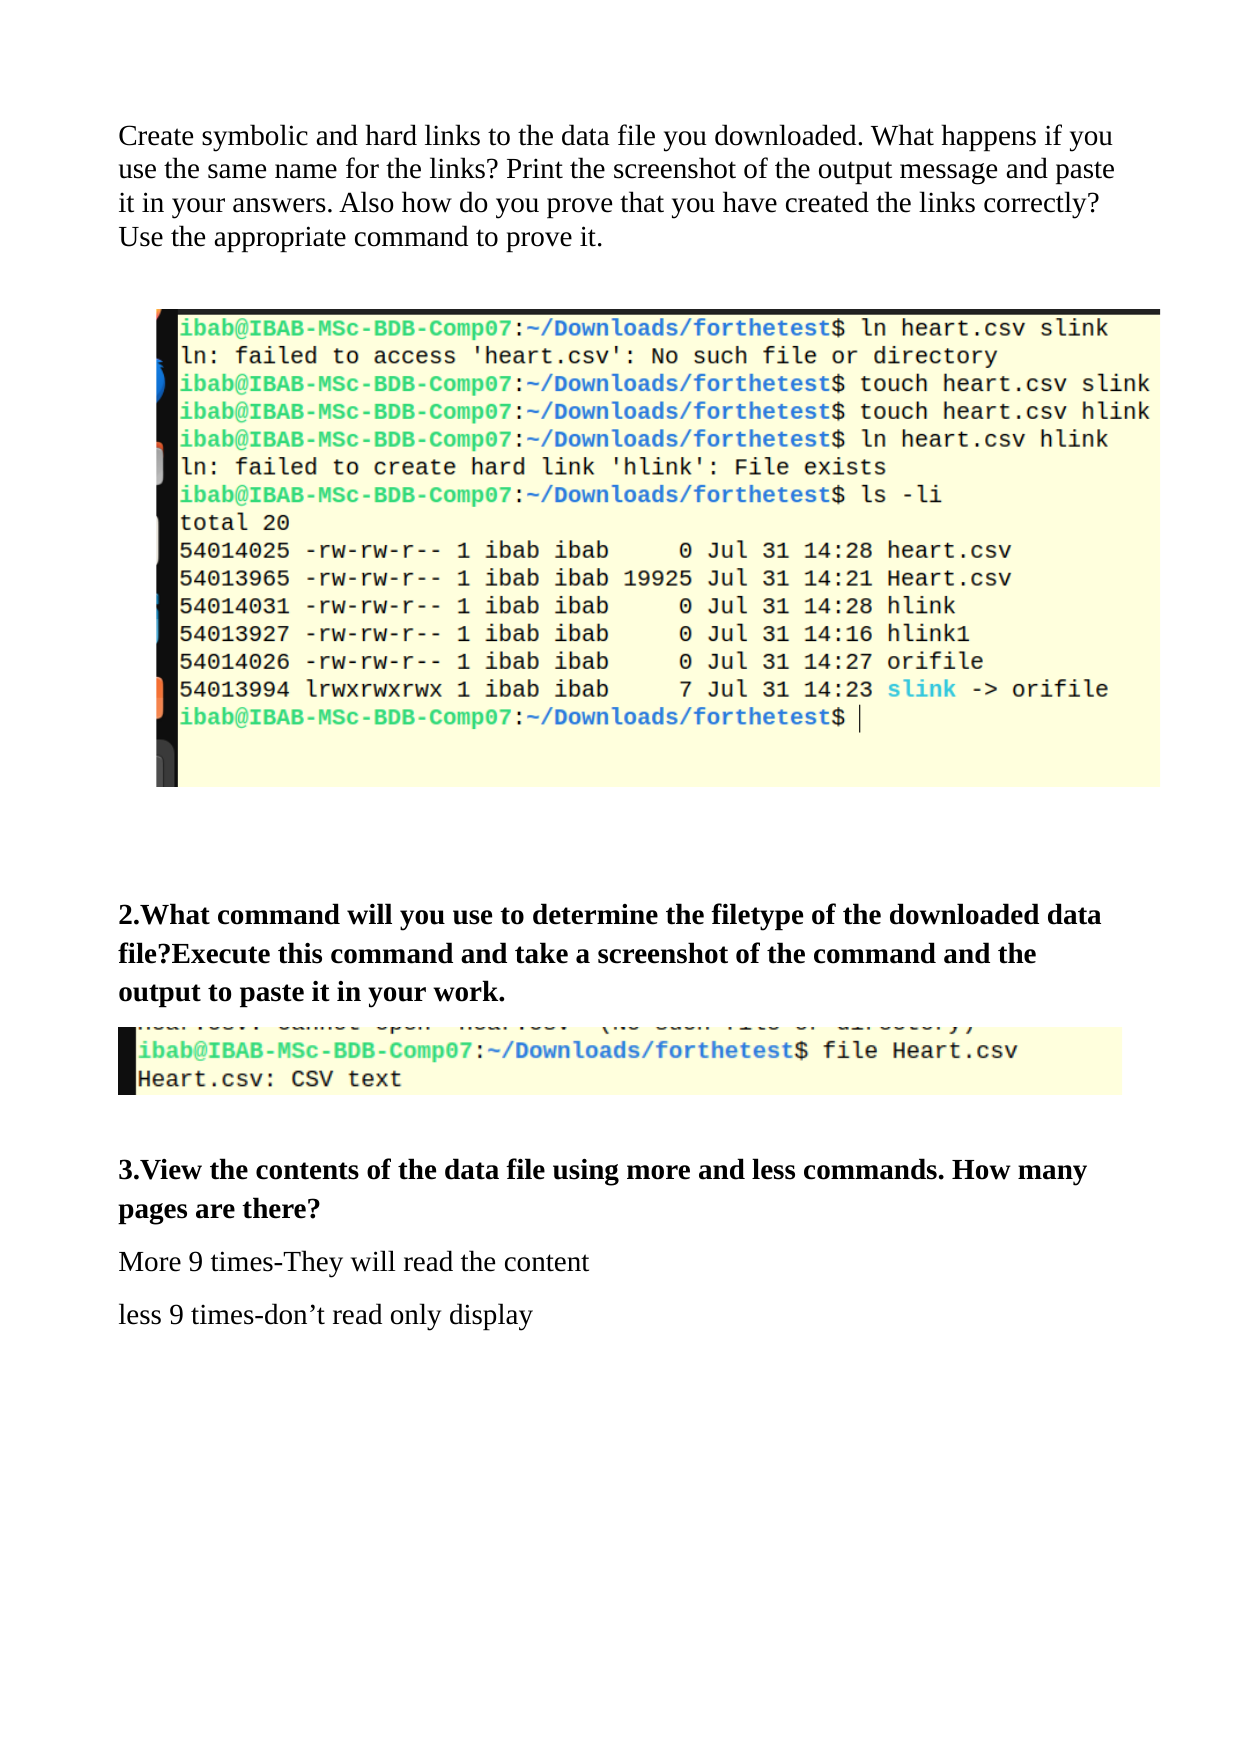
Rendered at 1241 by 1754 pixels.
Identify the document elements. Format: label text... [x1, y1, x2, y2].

text More 9 times-They will read the content [118, 1244, 1122, 1278]
text 2.What command will you use to determine the filetype of the downloaded data file?Execute this command and take a screenshot of the command and the output to paste it in your work. [118, 897, 1122, 1008]
text 3.View the contents of the data file using more and less commands. How many pages are there? [118, 1152, 1122, 1224]
picture [156, 309, 1161, 787]
text Use the appropriate command to prove it. [118, 219, 1122, 252]
text it in your answers. Also how do you prove that you have created the links correctly? [118, 185, 1122, 219]
text Create symbolic and hard links to the data file you downloaded. What happens if you [118, 118, 1122, 152]
text use the same name for the links? Print the screenshot of the output message and paste [118, 152, 1122, 185]
text less 9 times-don’t read only display [118, 1297, 1122, 1331]
picture [118, 1027, 1123, 1095]
